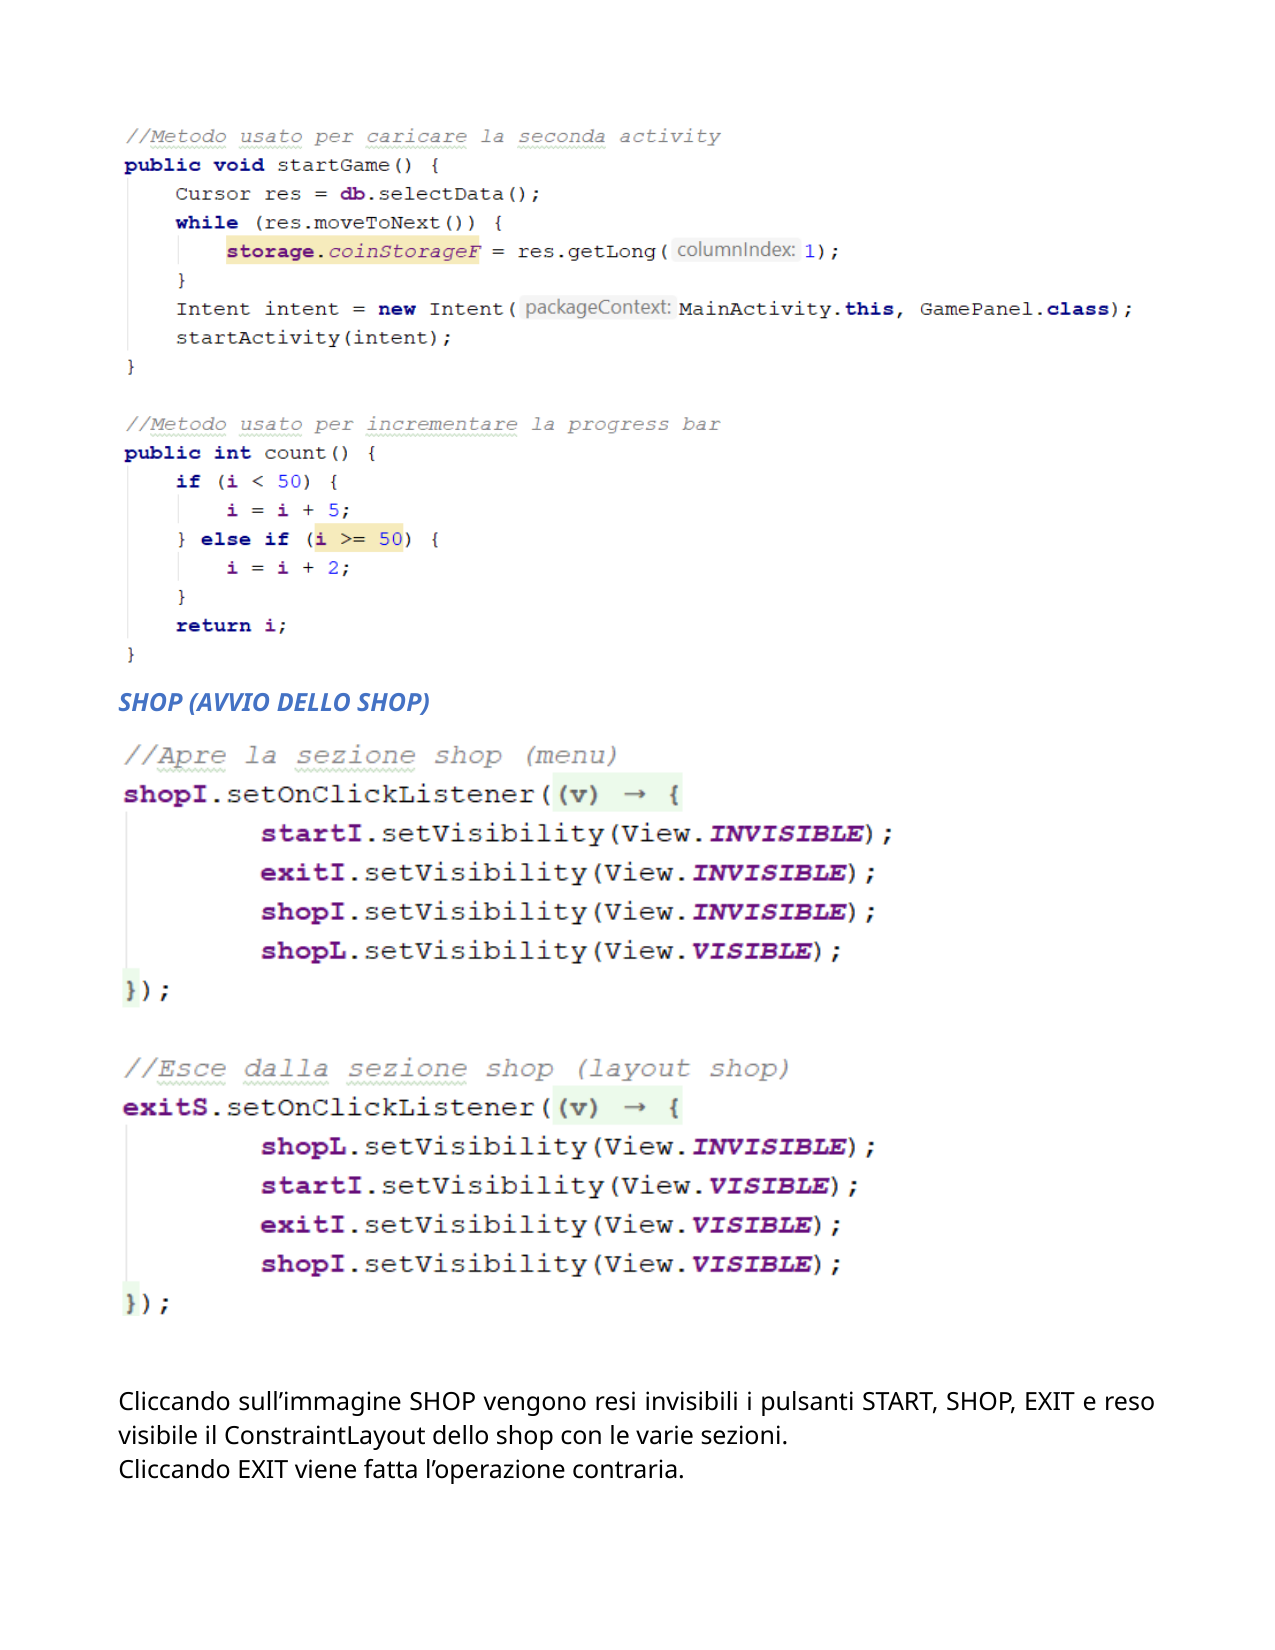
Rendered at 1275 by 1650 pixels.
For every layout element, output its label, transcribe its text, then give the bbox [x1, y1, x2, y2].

subtitle SHOP (AVVIO DELLO SHOP) [118, 685, 1157, 719]
text Cliccando EXIT viene fatta l’operazione contraria. [118, 1452, 1157, 1486]
text Cliccando sull’immagine SHOP vengono resi invisibili i pulsanti START, SHOP, EXIT e reso visibile il ConstraintLayout dello shop con le varie sezioni. [118, 1384, 1157, 1452]
